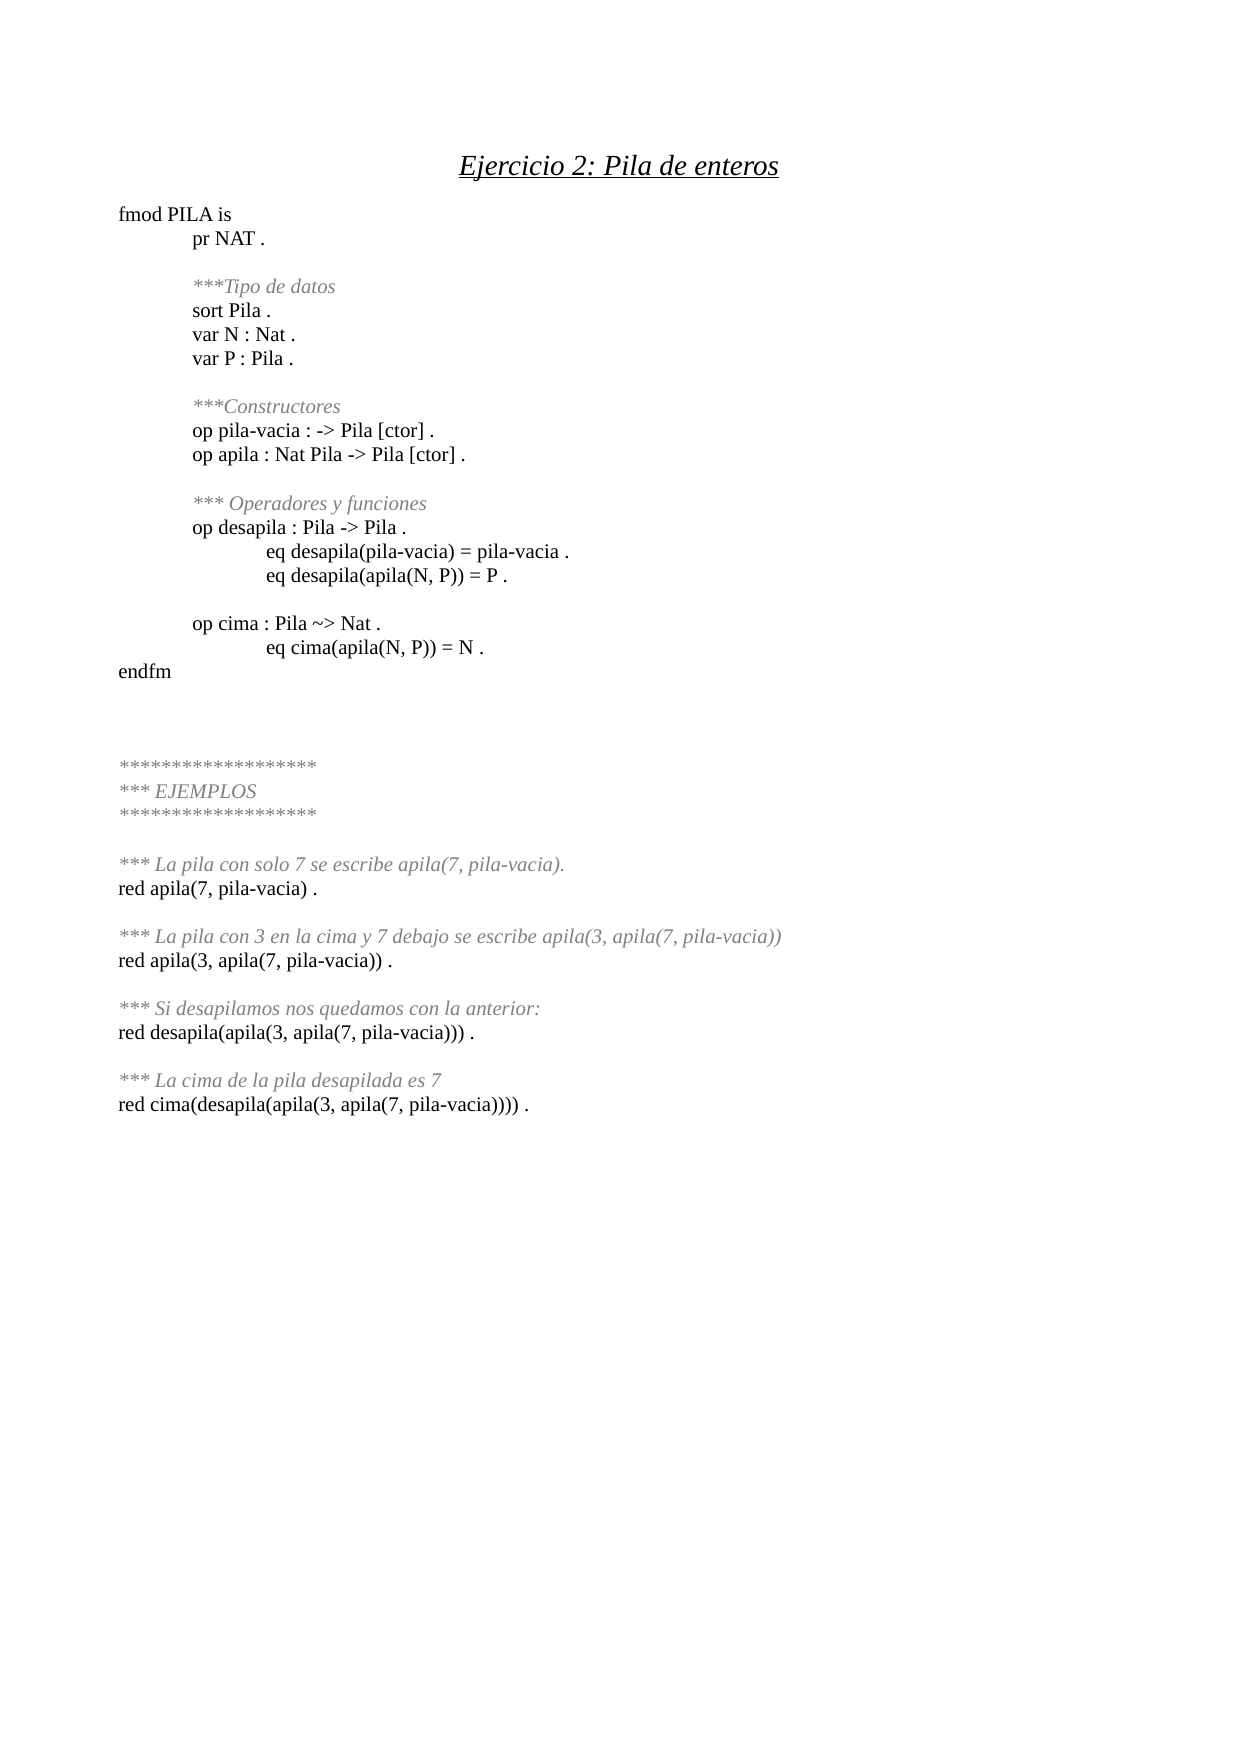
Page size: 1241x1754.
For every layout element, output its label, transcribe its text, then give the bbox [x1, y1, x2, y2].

text endfm [118, 659, 1122, 683]
text var N : Nat . [118, 322, 1122, 346]
text eq cima(apila(N, P)) = N . [118, 635, 1122, 659]
text op cima : Pila ~> Nat . [118, 611, 1122, 635]
text var P : Pila . [118, 346, 1122, 370]
text pr NAT . [118, 226, 1122, 250]
text op pila-vacia : -> Pila [ctor] . [118, 418, 1122, 442]
text ***Tipo de datos [118, 274, 1122, 298]
text op apila : Nat Pila -> Pila [ctor] . [118, 442, 1122, 466]
text sort Pila . [118, 298, 1122, 322]
text *** Si desapilamos nos quedamos con la anterior: [118, 996, 1122, 1020]
text fmod PILA is [118, 202, 1122, 226]
text ******************* [118, 755, 1122, 779]
text red apila(7, pila-vacia) . [118, 876, 1122, 899]
text red desapila(apila(3, apila(7, pila-vacia))) . [118, 1020, 1122, 1044]
text op desapila : Pila -> Pila . [118, 514, 1122, 539]
text eq desapila(pila-vacia) = pila-vacia . [118, 539, 1122, 563]
text red apila(3, apila(7, pila-vacia)) . [118, 948, 1122, 972]
text *** La pila con 3 en la cima y 7 debajo se escribe apila(3, apila(7, pila-vacia)) [118, 924, 1122, 948]
text eq desapila(apila(N, P)) = P . [118, 563, 1122, 587]
text Ejercicio 2: Pila de enteros [118, 148, 1122, 181]
text *** Operadores y funciones [118, 491, 1122, 514]
text ******************* [118, 803, 1122, 827]
text ***Constructores [118, 394, 1122, 418]
text red cima(desapila(apila(3, apila(7, pila-vacia)))) . [118, 1092, 1122, 1116]
text *** EJEMPLOS [118, 779, 1122, 803]
text *** La pila con solo 7 se escribe apila(7, pila-vacia). [118, 851, 1122, 876]
text *** La cima de la pila desapilada es 7 [118, 1068, 1122, 1092]
